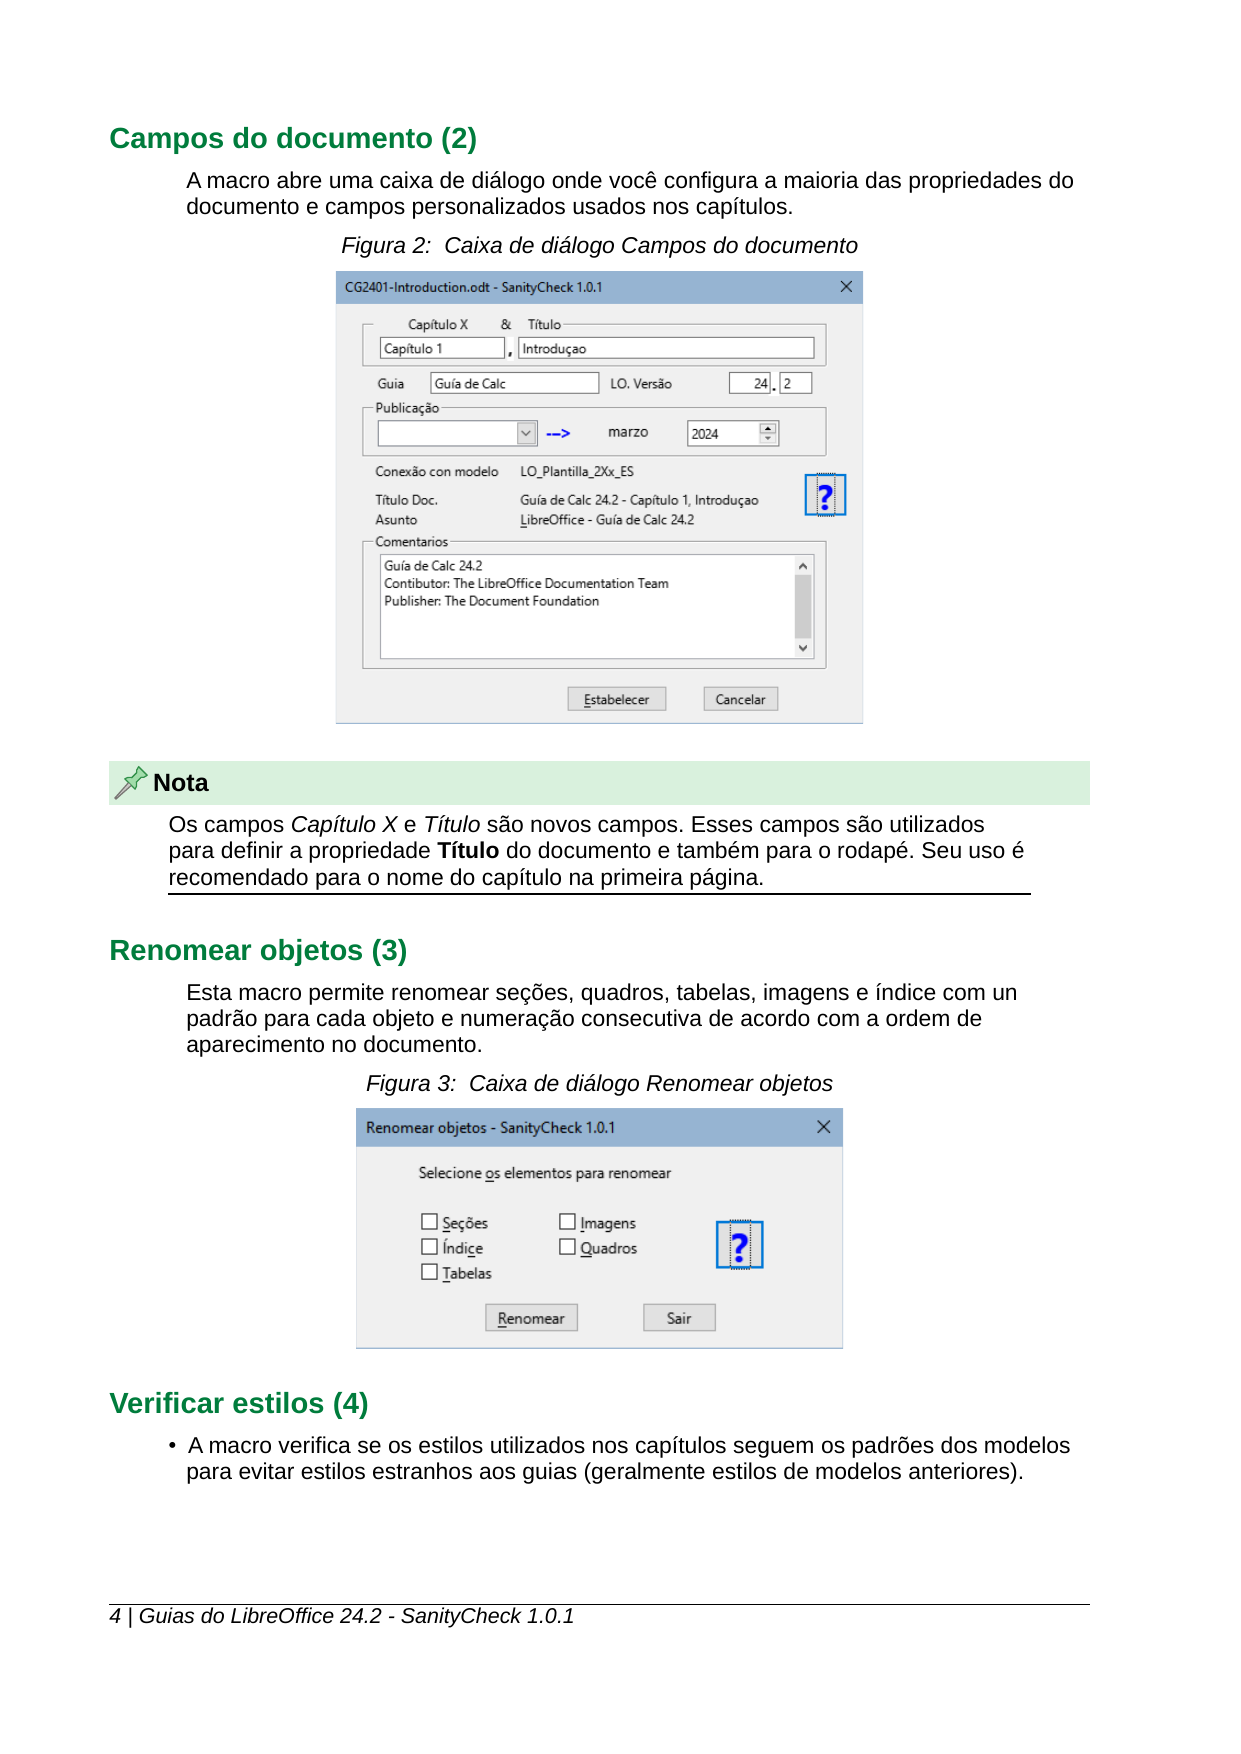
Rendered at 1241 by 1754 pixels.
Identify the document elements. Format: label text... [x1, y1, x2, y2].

subtitle Campos do documento (Figura 2) [109, 121, 1090, 154]
subtitle Nota [109, 761, 1090, 805]
picture [335, 271, 864, 724]
text Figura 3: Caixa de diálogo Renomear objetos [356, 1070, 843, 1096]
text Esta macro permite renomear seções, quadros, tabelas, imagens e índice com un padrão para cada objeto e numeração consecutiva de acordo com a ordem de aparecimento no documento. [186, 978, 1090, 1057]
picture [356, 1108, 844, 1349]
text Os campos Capítulo X e Título são novos campos. Esses campos são utilizados para definir a propriedade Título do documento e também para o rodapé. Seu uso é recomendado para o nome do capítulo na primeira página. [168, 811, 1031, 893]
subtitle Verificar estilos (Figura 4) [109, 1386, 1090, 1419]
list A macro verifica se os estilos utilizados nos capítulos seguem os padrões dos modelos para evitar estilos estranhos aos guias (geralmente estilos de modelos anteriores). [168, 1432, 1090, 1484]
text A macro abre uma caixa de diálogo onde você configura a maioria das propriedades do documento e campos personalizados usados nos capítulos. [186, 167, 1090, 220]
text Figura 2: Caixa de diálogo Campos do documento [336, 232, 863, 258]
subtitle Renomear objetos (Figura 3) [109, 932, 1090, 966]
